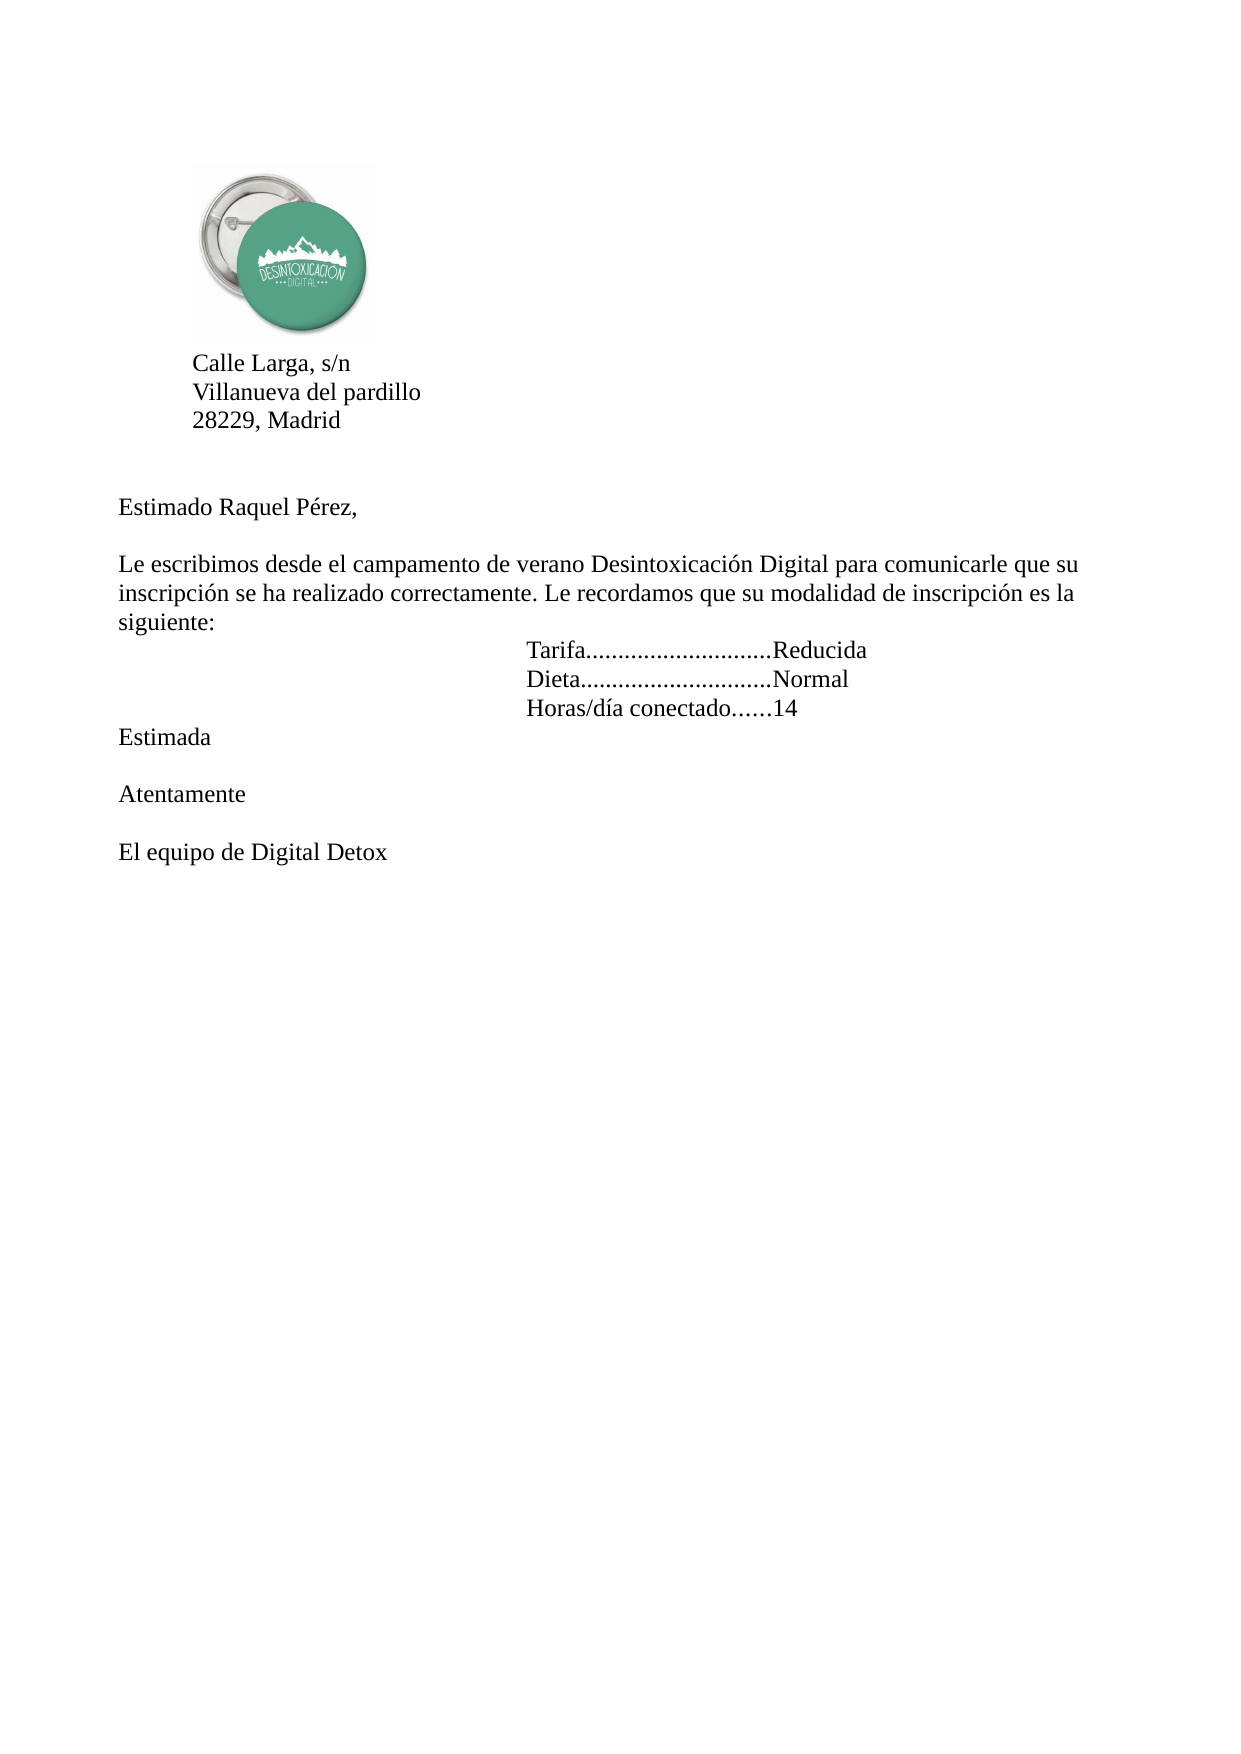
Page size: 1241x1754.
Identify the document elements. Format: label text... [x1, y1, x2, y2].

text inscripción se ha realizado correctamente. Le recordamos que su modalidad de inscripción es la [118, 578, 1122, 607]
text Tarifa Reducida [118, 636, 1122, 664]
text Estimada [118, 722, 1122, 751]
text El equipo de Digital Detox [118, 837, 1122, 866]
text Estimado Raquel Pérez, [118, 492, 1122, 521]
text Atentamente [118, 779, 1122, 808]
text siguiente: [118, 607, 1122, 636]
text Calle Larga, s/n [118, 348, 1122, 377]
text Horas/día conectado 14 [118, 693, 1122, 722]
text Dieta Normal [118, 664, 1122, 693]
text Le escribimos desde el campamento de verano Desintoxicación Digital para comunicarle que su [118, 549, 1122, 578]
text Villanueva del pardillo [118, 377, 1122, 406]
text 28229, Madrid [118, 406, 1122, 434]
picture [191, 165, 376, 344]
